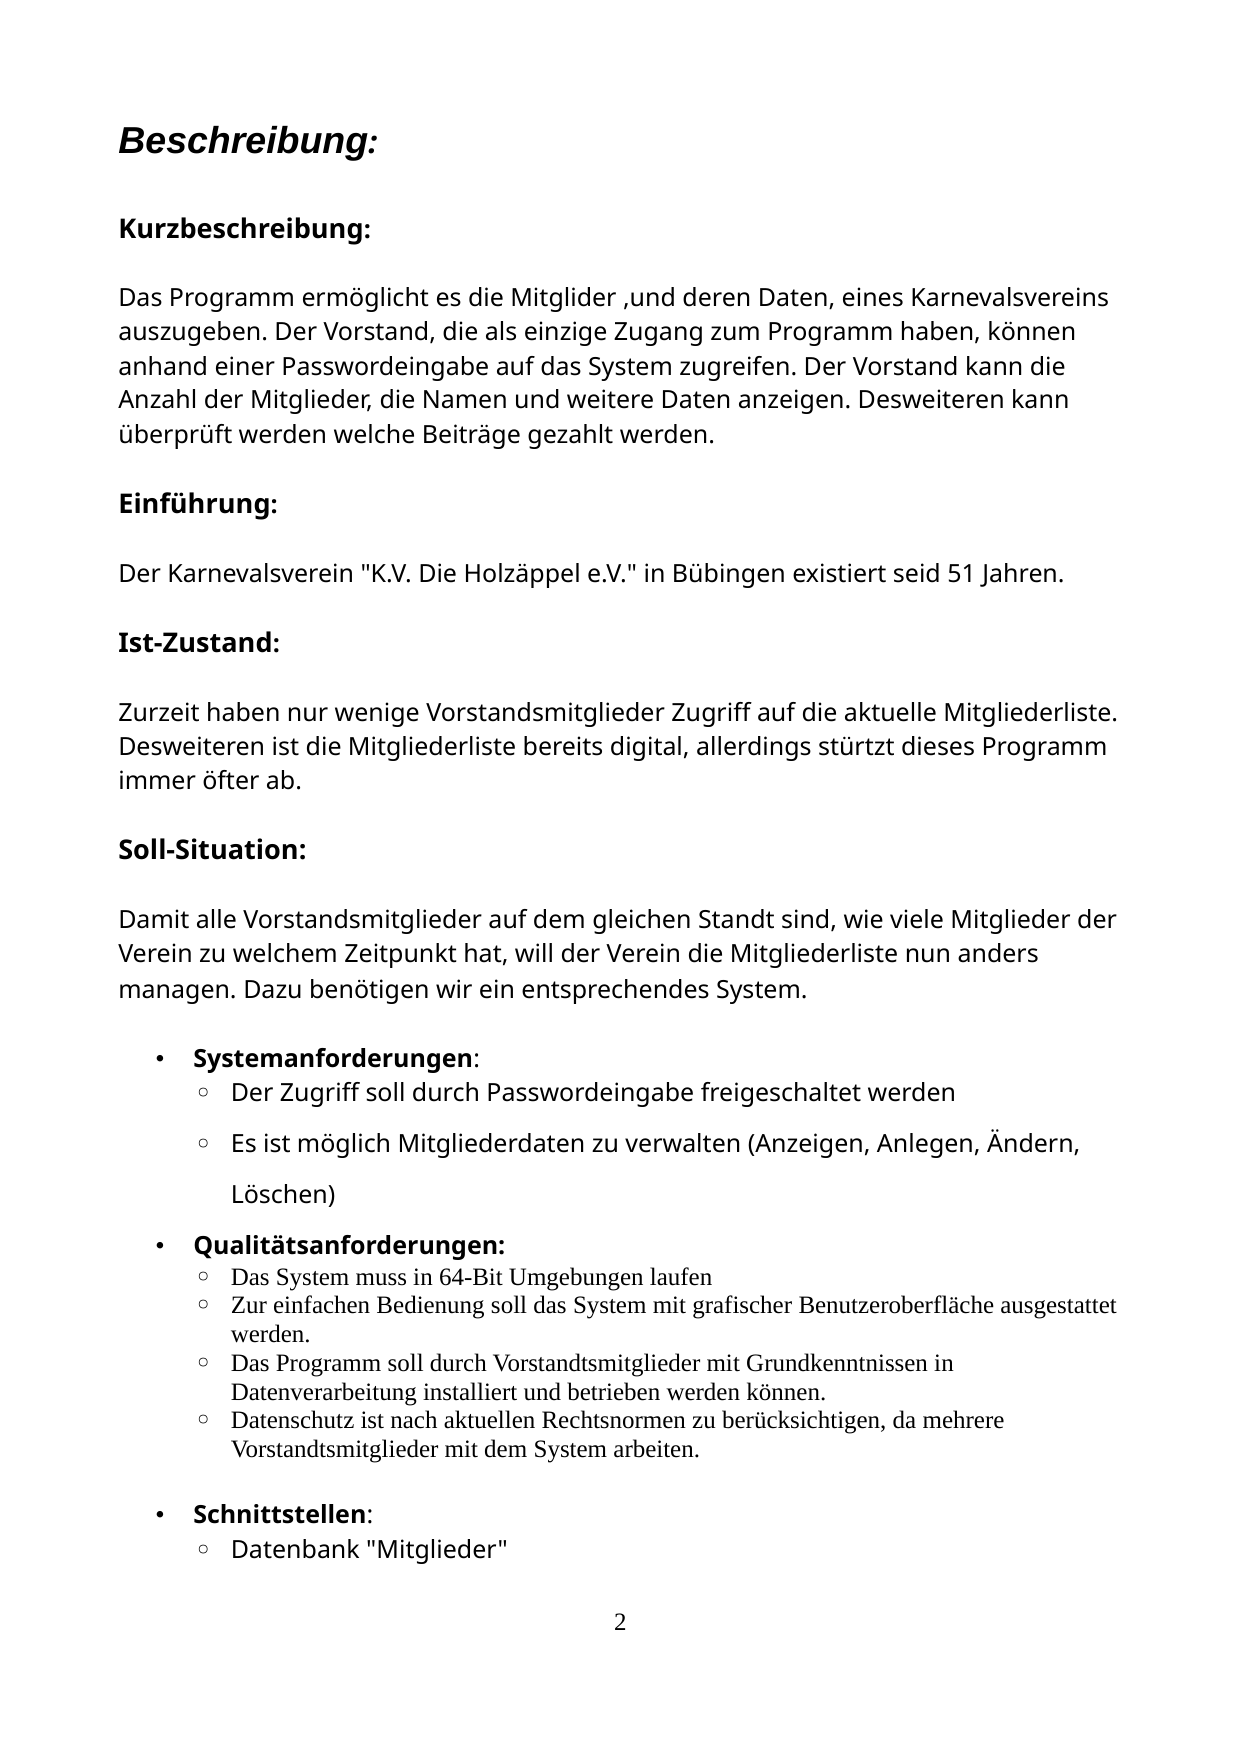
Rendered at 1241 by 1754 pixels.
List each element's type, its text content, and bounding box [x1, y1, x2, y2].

list Das System muss in 64-Bit Umgebungen laufen [193, 1262, 1122, 1291]
list Datenschutz ist nach aktuellen Rechtsnormen zu berücksichtigen, da mehrere Vorstandtsmitglieder mit dem System arbeiten. [193, 1406, 1122, 1463]
list Datenbank "Mitglieder" [193, 1531, 1122, 1565]
list Qualitätsanforderungen: [156, 1228, 1122, 1262]
text Kurzbeschreibung: [118, 209, 1122, 246]
text Soll-Situation: [118, 831, 1122, 867]
text Einführung: [118, 484, 1122, 521]
text Damit alle Vorstandsmitglieder auf dem gleichen Standt sind, wie viele Mitglieder der Verein zu welchem Zeitpunkt hat, will der Verein die Mitgliederliste nun anders managen. Dazu benötigen wir ein entsprechendes System. [118, 902, 1122, 1007]
list Zur einfachen Bedienung soll das System mit grafischer Benutzeroberfläche ausgestattet werden. [193, 1291, 1122, 1348]
text Der Karnevalsverein "K.V. Die Holzäppel e.V." in Bübingen existiert seid 51 Jahren. [118, 555, 1122, 589]
list Der Zugriff soll durch Passwordeingabe freigeschaltet werden [193, 1075, 1122, 1109]
list Systemanforderungen: [156, 1041, 1122, 1075]
list Schnittstellen: [156, 1497, 1122, 1531]
text Zurzeit haben nur wenige Vorstandsmitglieder Zugriff auf die aktuelle Mitgliederliste. Desweiteren ist die Mitgliederliste bereits digital, allerdings stürtzt dieses Programm immer öfter ab. [118, 694, 1122, 797]
subtitle Beschreibung: [118, 118, 1122, 162]
list Es ist möglich Mitgliederdaten zu verwalten (Anzeigen, Anlegen, Ändern, Löschen) [193, 1126, 1122, 1211]
text Das Programm ermöglicht es die Mitglider ,und deren Daten, eines Karnevalsvereins auszugeben. Der Vorstand, die als einzige Zugang zum Programm haben, können anhand einer Passwordeingabe auf das System zugreifen. Der Vorstand kann die Anzahl der Mitglieder, die Namen und weitere Daten anzeigen. Desweiteren kann überprüft werden welche Beiträge gezahlt werden. [118, 280, 1122, 450]
text Ist-Zustand: [118, 623, 1122, 660]
list Das Programm soll durch Vorstandtsmitglieder mit Grundkenntnissen in Datenverarbeitung installiert und betrieben werden können. [193, 1348, 1122, 1406]
